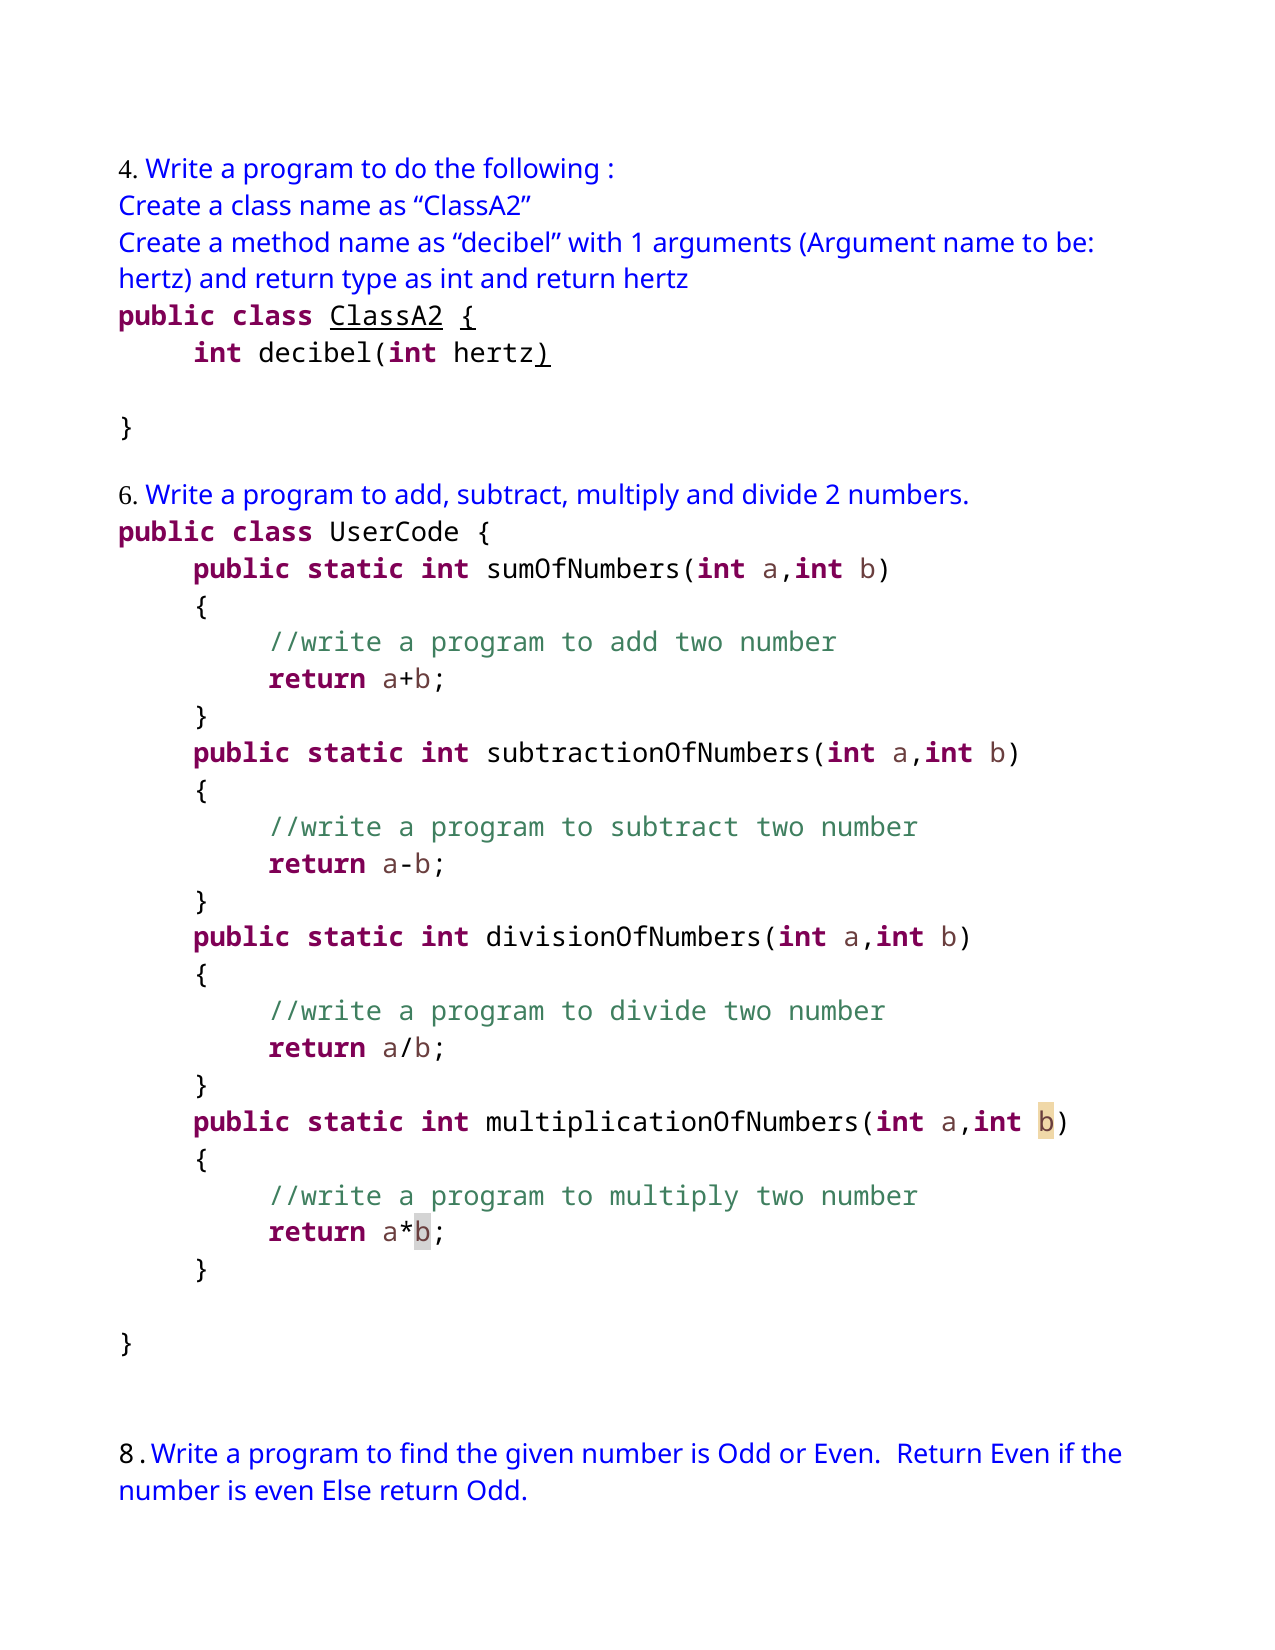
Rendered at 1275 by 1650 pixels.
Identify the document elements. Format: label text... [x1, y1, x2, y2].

text 6. Write a program to add, subtract, multiply and divide 2 numbers. [118, 475, 1157, 512]
text //write a program to divide two number [118, 992, 1157, 1028]
text public class ClassA2 { [118, 297, 1157, 334]
text } [118, 1323, 1157, 1360]
text { [118, 1139, 1157, 1176]
text } [118, 1065, 1157, 1102]
text } [118, 697, 1157, 733]
text public static int divisionOfNumbers(int a,int b) [118, 918, 1157, 955]
text return a*b; [118, 1213, 1157, 1250]
text } [118, 881, 1157, 918]
text public static int multiplicationOfNumbers(int a,int b) [118, 1102, 1157, 1139]
text //write a program to multiply two number [118, 1176, 1157, 1213]
text return a-b; [118, 844, 1157, 881]
text { [118, 586, 1157, 623]
text { [118, 955, 1157, 992]
text public static int sumOfNumbers(int a,int b) [118, 549, 1157, 586]
text 8.Write a program to find the given number is Odd or Even. Return Even if the number is even Else return Odd. [118, 1434, 1157, 1508]
text 4. Write a program to do the following : Create a class name as “ClassA2” Create a method name as “decibel” with 1 arguments (Argument name to be: hertz) and return type as int and return hertz [118, 118, 1157, 297]
text public class UserCode { [118, 512, 1157, 549]
text //write a program to add two number [118, 623, 1157, 660]
text return a/b; [118, 1028, 1157, 1065]
text { [118, 770, 1157, 807]
text } [118, 407, 1157, 444]
text public static int subtractionOfNumbers(int a,int b) [118, 733, 1157, 770]
text //write a program to subtract two number [118, 807, 1157, 844]
text } [118, 1250, 1157, 1287]
text return a+b; [118, 660, 1157, 697]
text int decibel(int hertz) [118, 334, 1157, 371]
